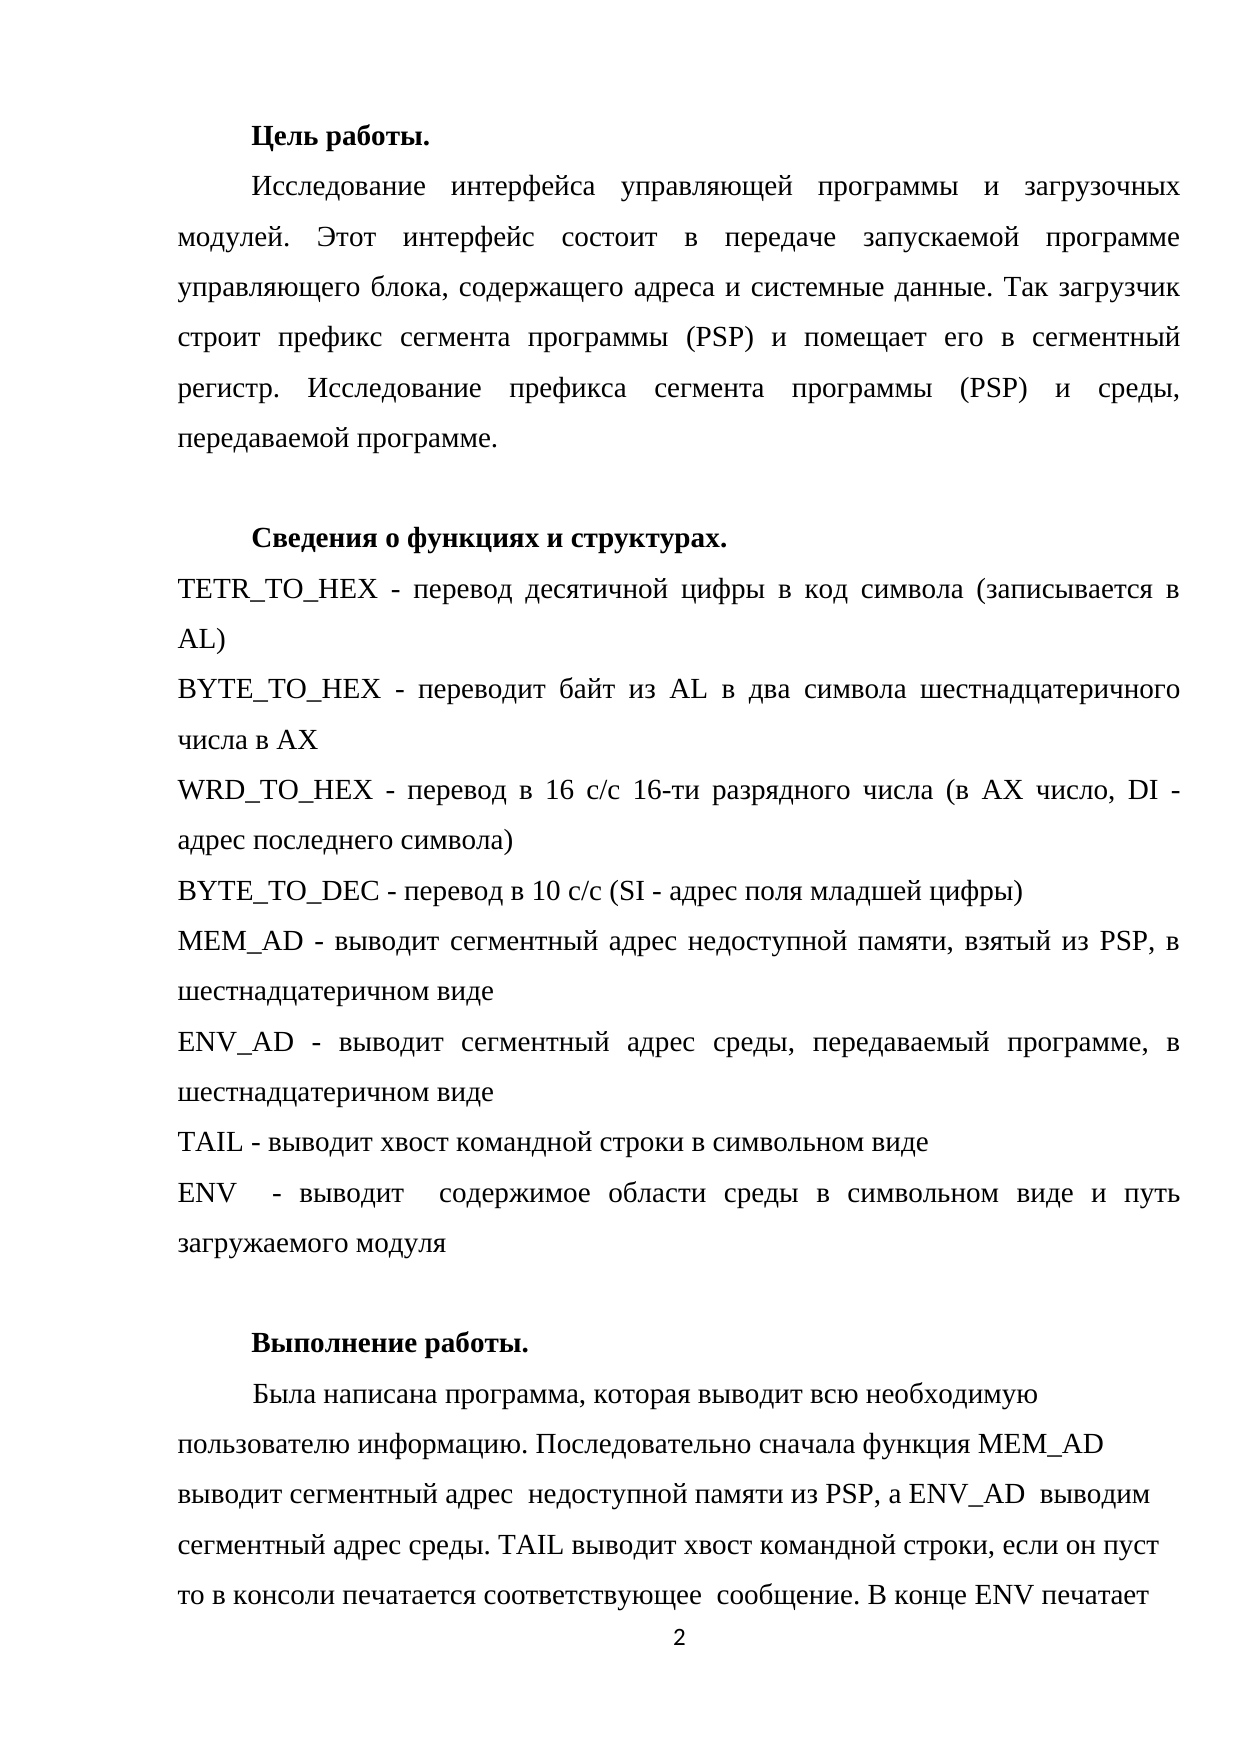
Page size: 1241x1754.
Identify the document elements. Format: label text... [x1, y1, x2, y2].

text BYTE_TO_DEC - перевод в 10 с/с (SI - адрес поля младшей цифры) [177, 873, 1181, 906]
text TAIL - выводит хвост командной строки в символьном виде [177, 1124, 1181, 1158]
text WRD_TO_HEX - перевод в 16 с/с 16-ти разрядного числа (в АХ число, DI - адрес последнего символа) [177, 772, 1181, 856]
text MEM_AD - выводит сегментный адрес недоступной памяти, взятый из PSP, в шестнадцатеричном виде [177, 923, 1181, 1007]
text Была написана программа, которая выводит всю необходимую пользователю информацию. Последовательно сначала функция MEM_AD выводит сегментный адрес недоступной памяти из PSP, а ENV_AD выводим сегментный адрес среды. TAIL выводит хвост командной строки, если он пуст то в консоли печатается соответствующее сообщение. В конце ENV печатает [177, 1376, 1181, 1611]
text BYTE_TO_HEX - переводит байт из AL в два символа шестнадцатеричного числа в AX [177, 672, 1181, 755]
text ENV - выводит содержимое области среды в символьном виде и путь загружаемого модуля [177, 1175, 1181, 1258]
text Исследование интерфейса управляющей программы и загрузочных модулей. Этот интерфейс состоит в передаче запускаемой программе управляющего блока, содержащего адреса и системные данные. Так загрузчик строит префикс сегмента программы (PSP) и помещает его в сегментный регистр. Исследование префикса сегмента программы (PSP) и среды, передаваемой программе. [177, 168, 1181, 453]
text TETR_TO_HEX - перевод десятичной цифры в код символа (записывается в AL) [177, 571, 1181, 655]
text Выполнение работы. [177, 1326, 1181, 1359]
text Сведения о функциях и структурах. [177, 521, 1181, 554]
text Цель работы. [177, 118, 1181, 152]
text ENV_AD - выводит сегментный адрес среды, передаваемый программе, в шестнадцатеричном виде [177, 1024, 1181, 1108]
